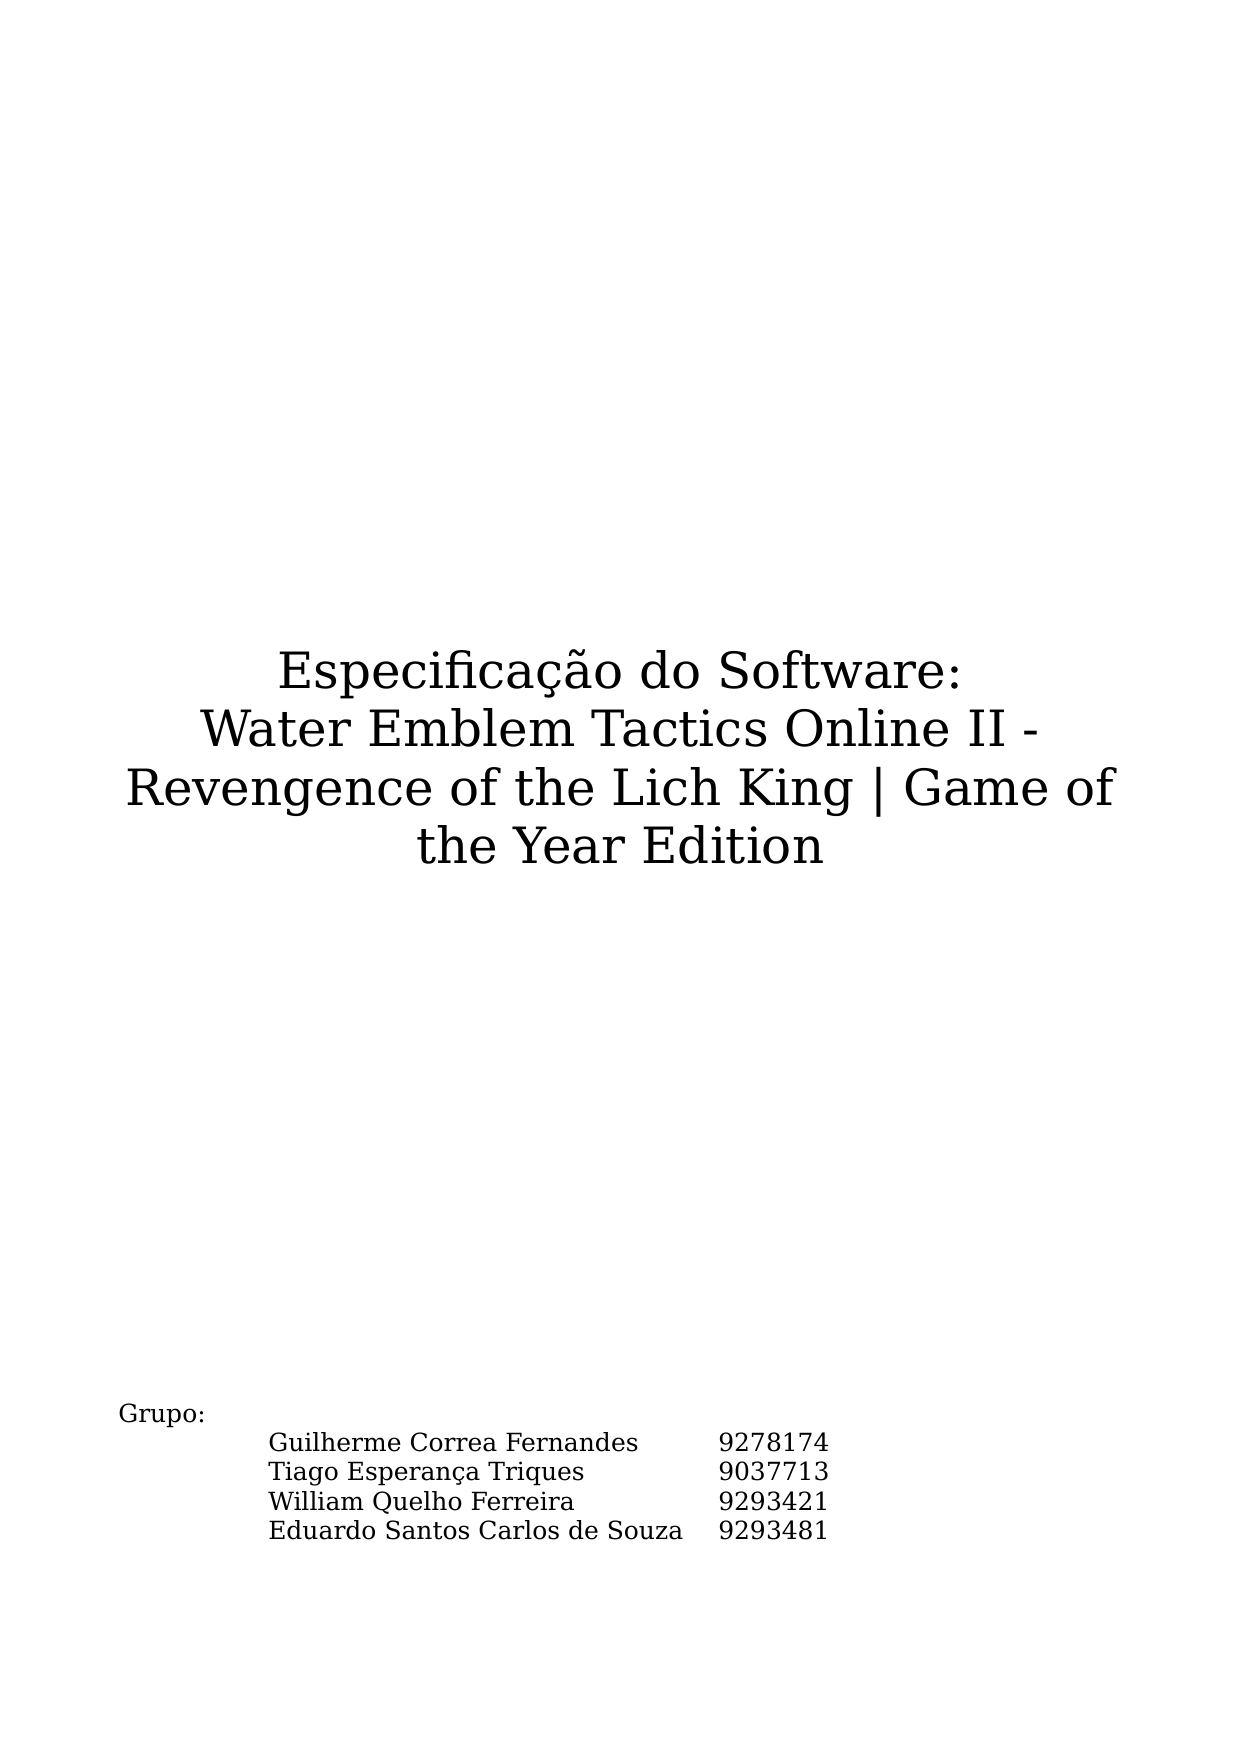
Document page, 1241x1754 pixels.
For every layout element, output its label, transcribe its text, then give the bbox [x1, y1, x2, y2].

text Guilherme Correa Fernandes 9278174 [118, 1428, 1122, 1457]
text Especificação do Software: [118, 642, 1122, 700]
text Grupo: [118, 1399, 1122, 1428]
text Tiago Esperança Triques 9037713 [118, 1457, 1122, 1487]
text Water Emblem Tactics Online II - Revengence of the Lich King | Game of the Year Edition [118, 700, 1122, 875]
text William Quelho Ferreira 9293421 [118, 1487, 1122, 1516]
text Eduardo Santos Carlos de Souza 9293481 [118, 1516, 1122, 1545]
